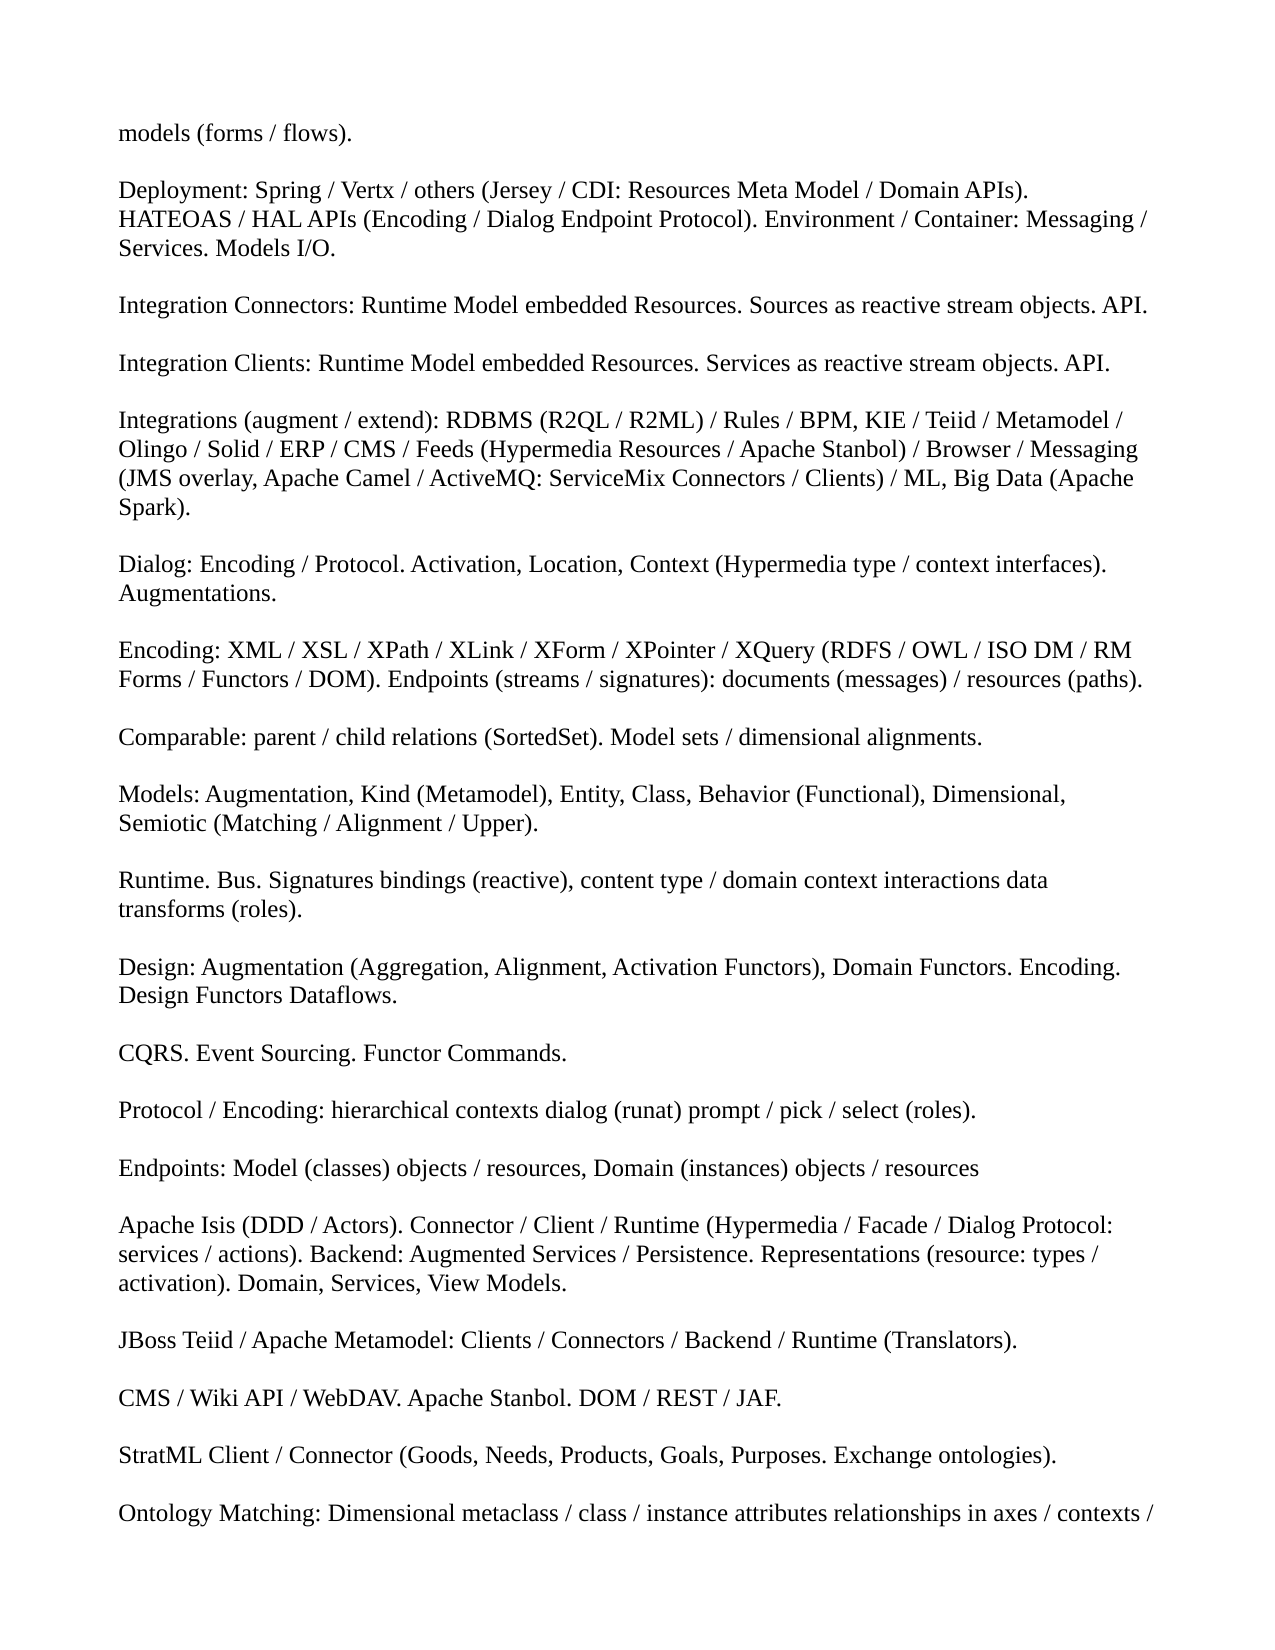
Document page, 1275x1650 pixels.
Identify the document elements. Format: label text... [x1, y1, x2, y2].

text Deployment: Spring / Vertx / others (Jersey / CDI: Resources Meta Model / Domain APIs). HATEOAS / HAL APIs (Encoding / Dialog Endpoint Protocol). Environment / Container: Messaging / Services. Models I/O. [118, 176, 1157, 262]
text models (forms / flows). [118, 118, 1157, 147]
text Integration Clients: Runtime Model embedded Resources. Services as reactive stream objects. API. [118, 348, 1157, 377]
text Encoding: XML / XSL / XPath / XLink / XForm / XPointer / XQuery (RDFS / OWL / ISO DM / RM Forms / Functors / DOM). Endpoints (streams / signatures): documents (messages) / resources (paths). [118, 636, 1157, 693]
text Dialog: Encoding / Protocol. Activation, Location, Context (Hypermedia type / context interfaces). Augmentations. [118, 549, 1157, 607]
text Integrations (augment / extend): RDBMS (R2QL / R2ML) / Rules / BPM, KIE / Teiid / Metamodel / Olingo / Solid / ERP / CMS / Feeds (Hypermedia Resources / Apache Stanbol) / Browser / Messaging (JMS overlay, Apache Camel / ActiveMQ: ServiceMix Connectors / Clients) / ML, Big Data (Apache Spark). [118, 406, 1157, 521]
text JBoss Teiid / Apache Metamodel: Clients / Connectors / Backend / Runtime (Translators). [118, 1326, 1157, 1354]
text Models: Augmentation, Kind (Metamodel), Entity, Class, Behavior (Functional), Dimensional, Semiotic (Matching / Alignment / Upper). [118, 779, 1157, 837]
text Runtime. Bus. Signatures bindings (reactive), content type / domain context interactions data transforms (roles). [118, 866, 1157, 923]
text Protocol / Encoding: hierarchical contexts dialog (runat) prompt / pick / select (roles). [118, 1096, 1157, 1124]
text Integration Connectors: Runtime Model embedded Resources. Sources as reactive stream objects. API. [118, 291, 1157, 319]
text Design: Augmentation (Aggregation, Alignment, Activation Functors), Domain Functors. Encoding. Design Functors Dataflows. [118, 952, 1157, 1009]
text Ontology Matching: Dimensional metaclass / class / instance attributes relationships in axes / contexts / [118, 1498, 1157, 1527]
text Apache Isis (DDD / Actors). Connector / Client / Runtime (Hypermedia / Facade / Dialog Protocol: services / actions). Backend: Augmented Services / Persistence. Representations (resource: types / activation). Domain, Services, View Models. [118, 1211, 1157, 1297]
text CMS / Wiki API / WebDAV. Apache Stanbol. DOM / REST / JAF. [118, 1383, 1157, 1412]
text Endpoints: Model (classes) objects / resources, Domain (instances) objects / resources [118, 1153, 1157, 1182]
text Comparable: parent / child relations (SortedSet). Model sets / dimensional alignments. [118, 722, 1157, 751]
text StratML Client / Connector (Goods, Needs, Products, Goals, Purposes. Exchange ontologies). [118, 1441, 1157, 1469]
text CQRS. Event Sourcing. Functor Commands. [118, 1038, 1157, 1067]
